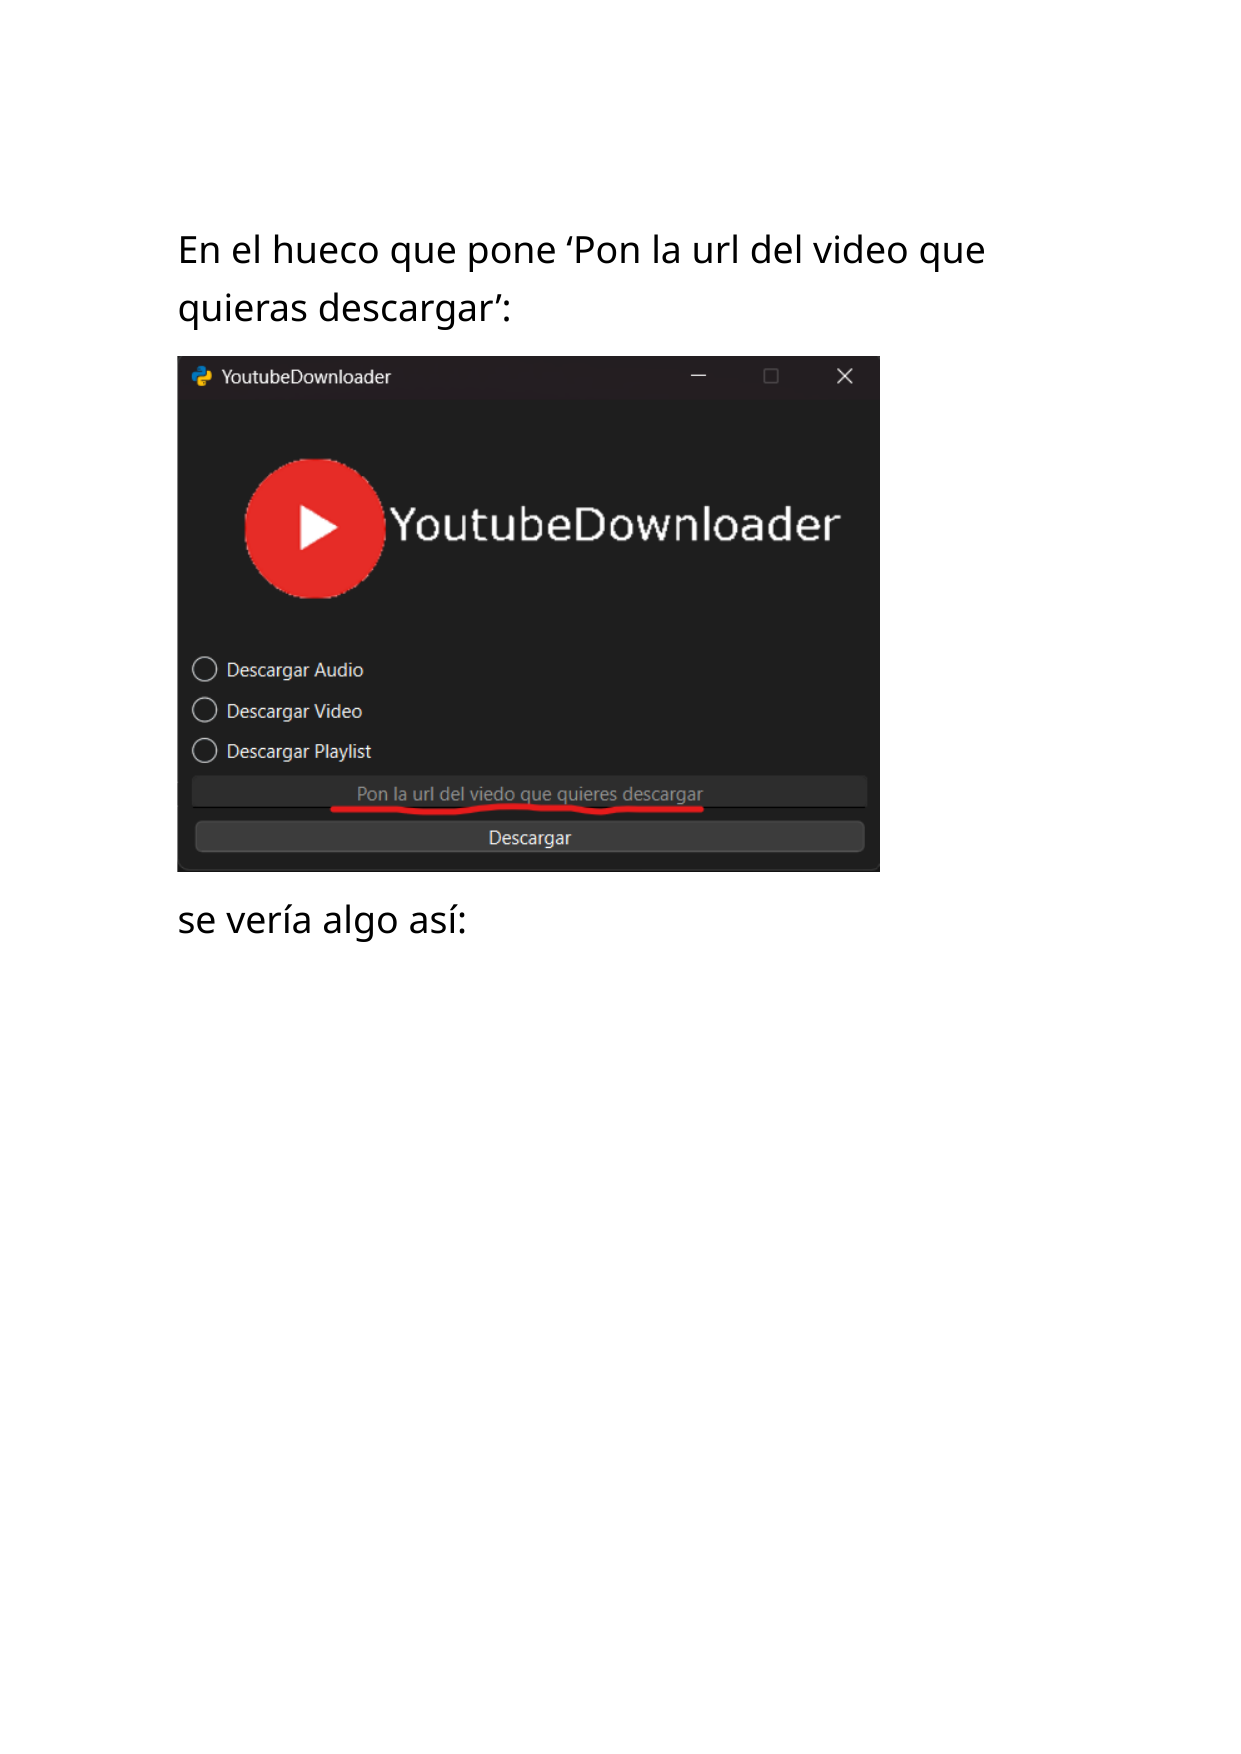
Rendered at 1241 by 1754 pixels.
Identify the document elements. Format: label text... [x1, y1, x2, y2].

text En el hueco que pone ‘Pon la url del video que quieras descargar’: [177, 223, 1063, 333]
text se vería algo así: [177, 894, 1063, 945]
